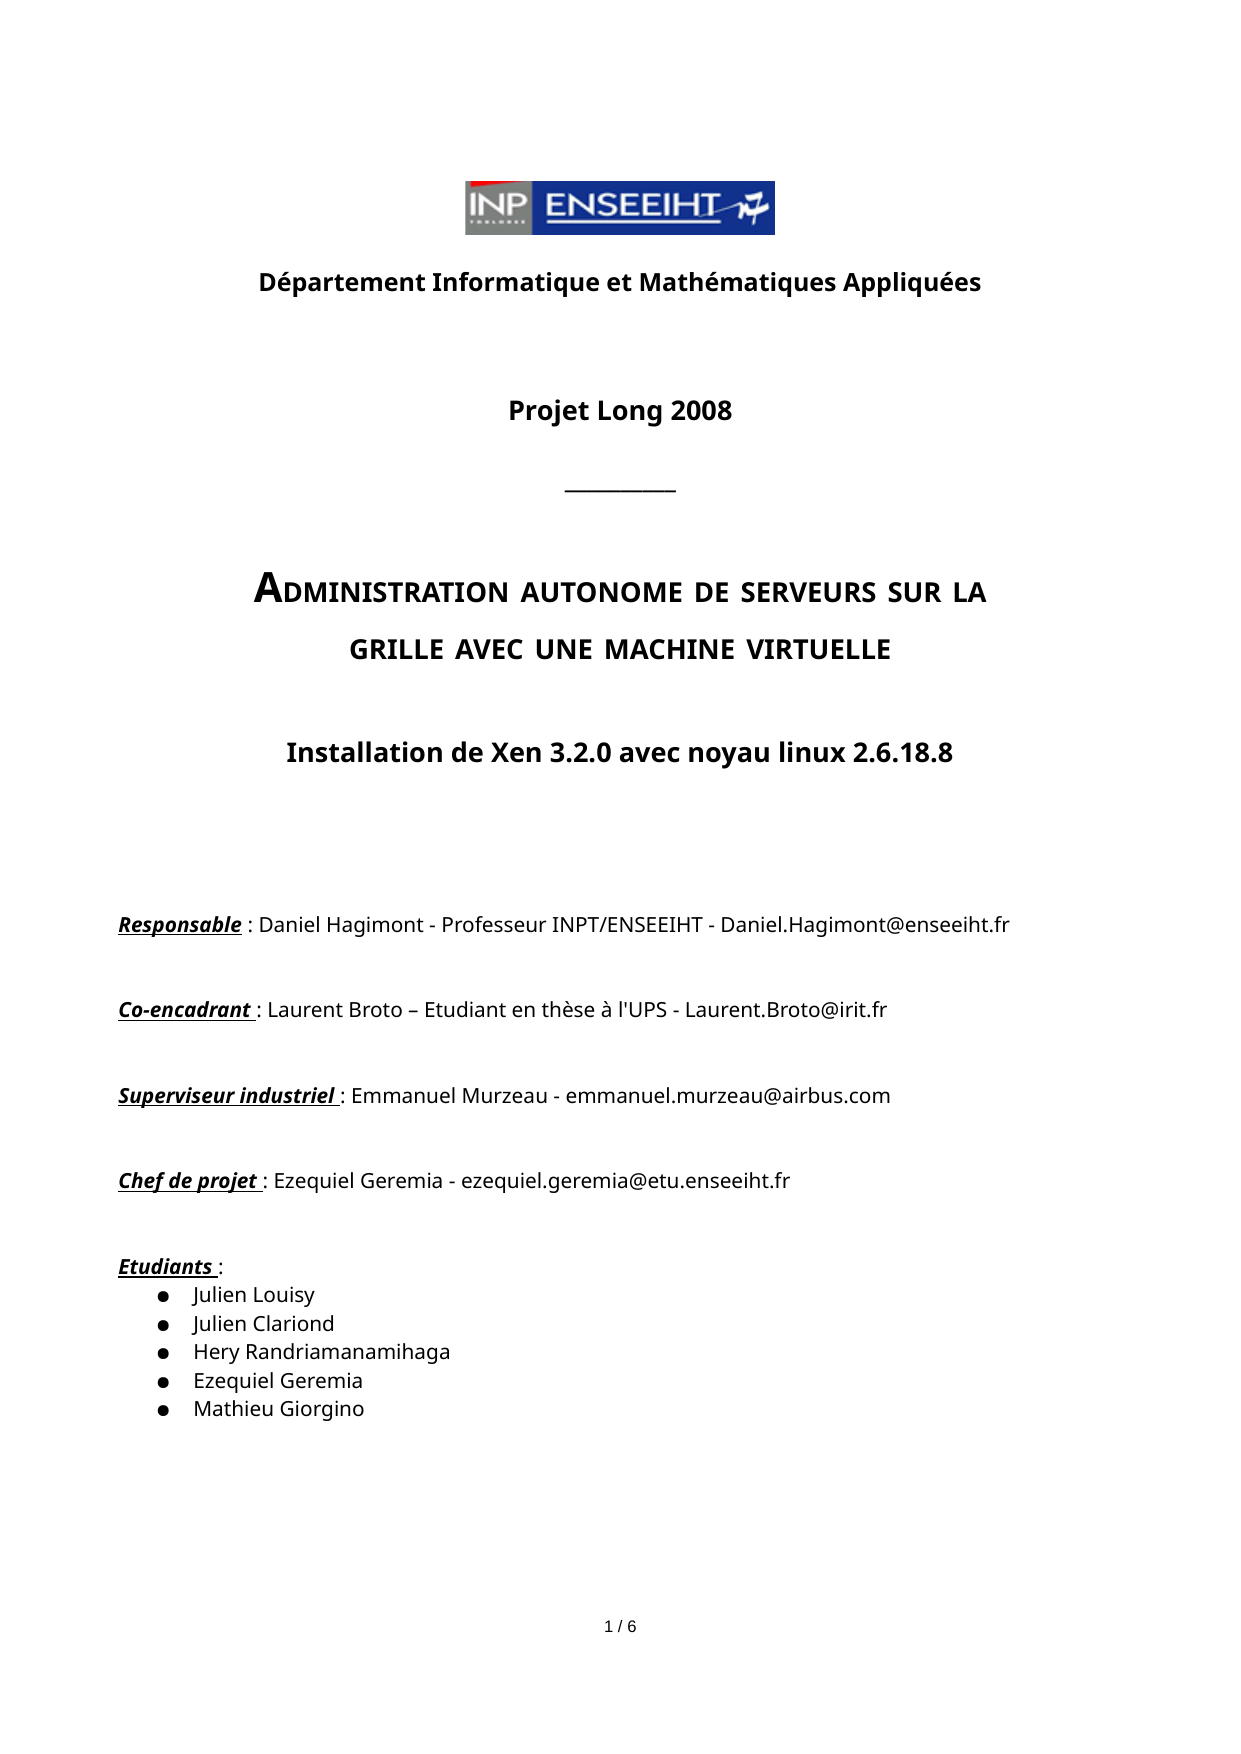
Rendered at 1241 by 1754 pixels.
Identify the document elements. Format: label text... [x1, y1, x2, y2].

text Installation de Xen 3.2.0 avec noyau linux 2.6.18.8 [118, 733, 1122, 770]
text Responsable : Daniel Hagimont - Professeur INPT/ENSEEIHT - Daniel.Hagimont@enseeiht.fr [118, 910, 1122, 938]
text Superviseur industriel : Emmanuel Murzeau - emmanuel.murzeau@airbus.com [118, 1081, 1122, 1109]
text Département Informatique et Mathématiques Appliquées [118, 264, 1122, 298]
text Projet Long 2008 [118, 391, 1122, 428]
text Chef de projet : Ezequiel Geremia - ezequiel.geremia@etu.enseeiht.fr [118, 1166, 1122, 1195]
list Hery Randriamanamihaga [156, 1337, 1122, 1366]
text Administration autonome de serveurs sur la grille avec une machine virtuelle [208, 558, 1032, 671]
text __________ [118, 459, 1122, 496]
list Mathieu Giorgino [156, 1394, 1122, 1423]
list Julien Louisy [156, 1281, 1122, 1309]
text Co-encadrant : Laurent Broto – Etudiant en thèse à l'UPS - Laurent.Broto@irit.fr [118, 996, 1122, 1024]
text Etudiants : [118, 1252, 1122, 1281]
list Ezequiel Geremia [156, 1366, 1122, 1394]
picture [465, 181, 775, 235]
list Julien Clariond [156, 1309, 1122, 1337]
